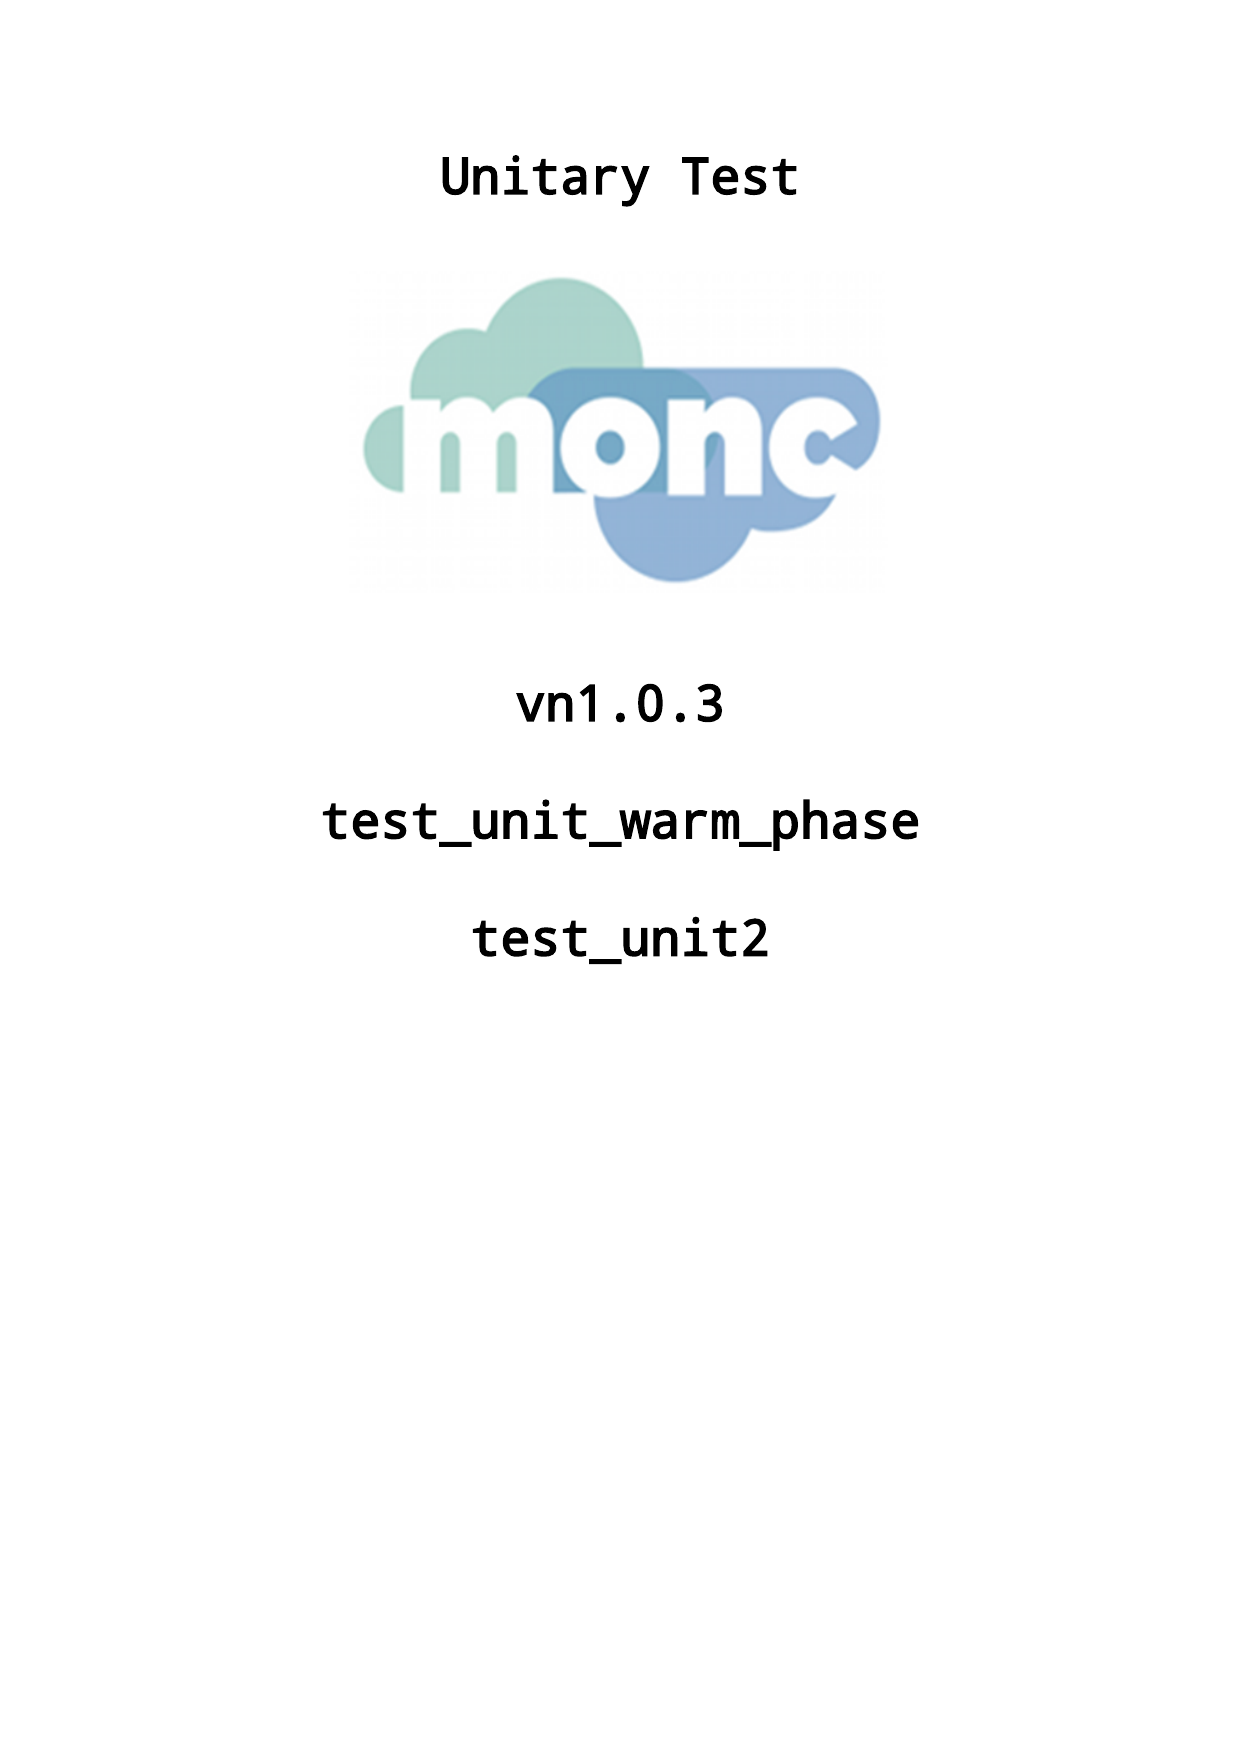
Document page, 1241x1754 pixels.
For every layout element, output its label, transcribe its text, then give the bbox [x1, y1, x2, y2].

text vn1.0.3 [118, 674, 1122, 733]
picture [349, 271, 891, 593]
text Unitary Test [118, 147, 1122, 206]
text test_unit_warm_phase [118, 792, 1122, 850]
text test_unit2 [118, 909, 1122, 968]
